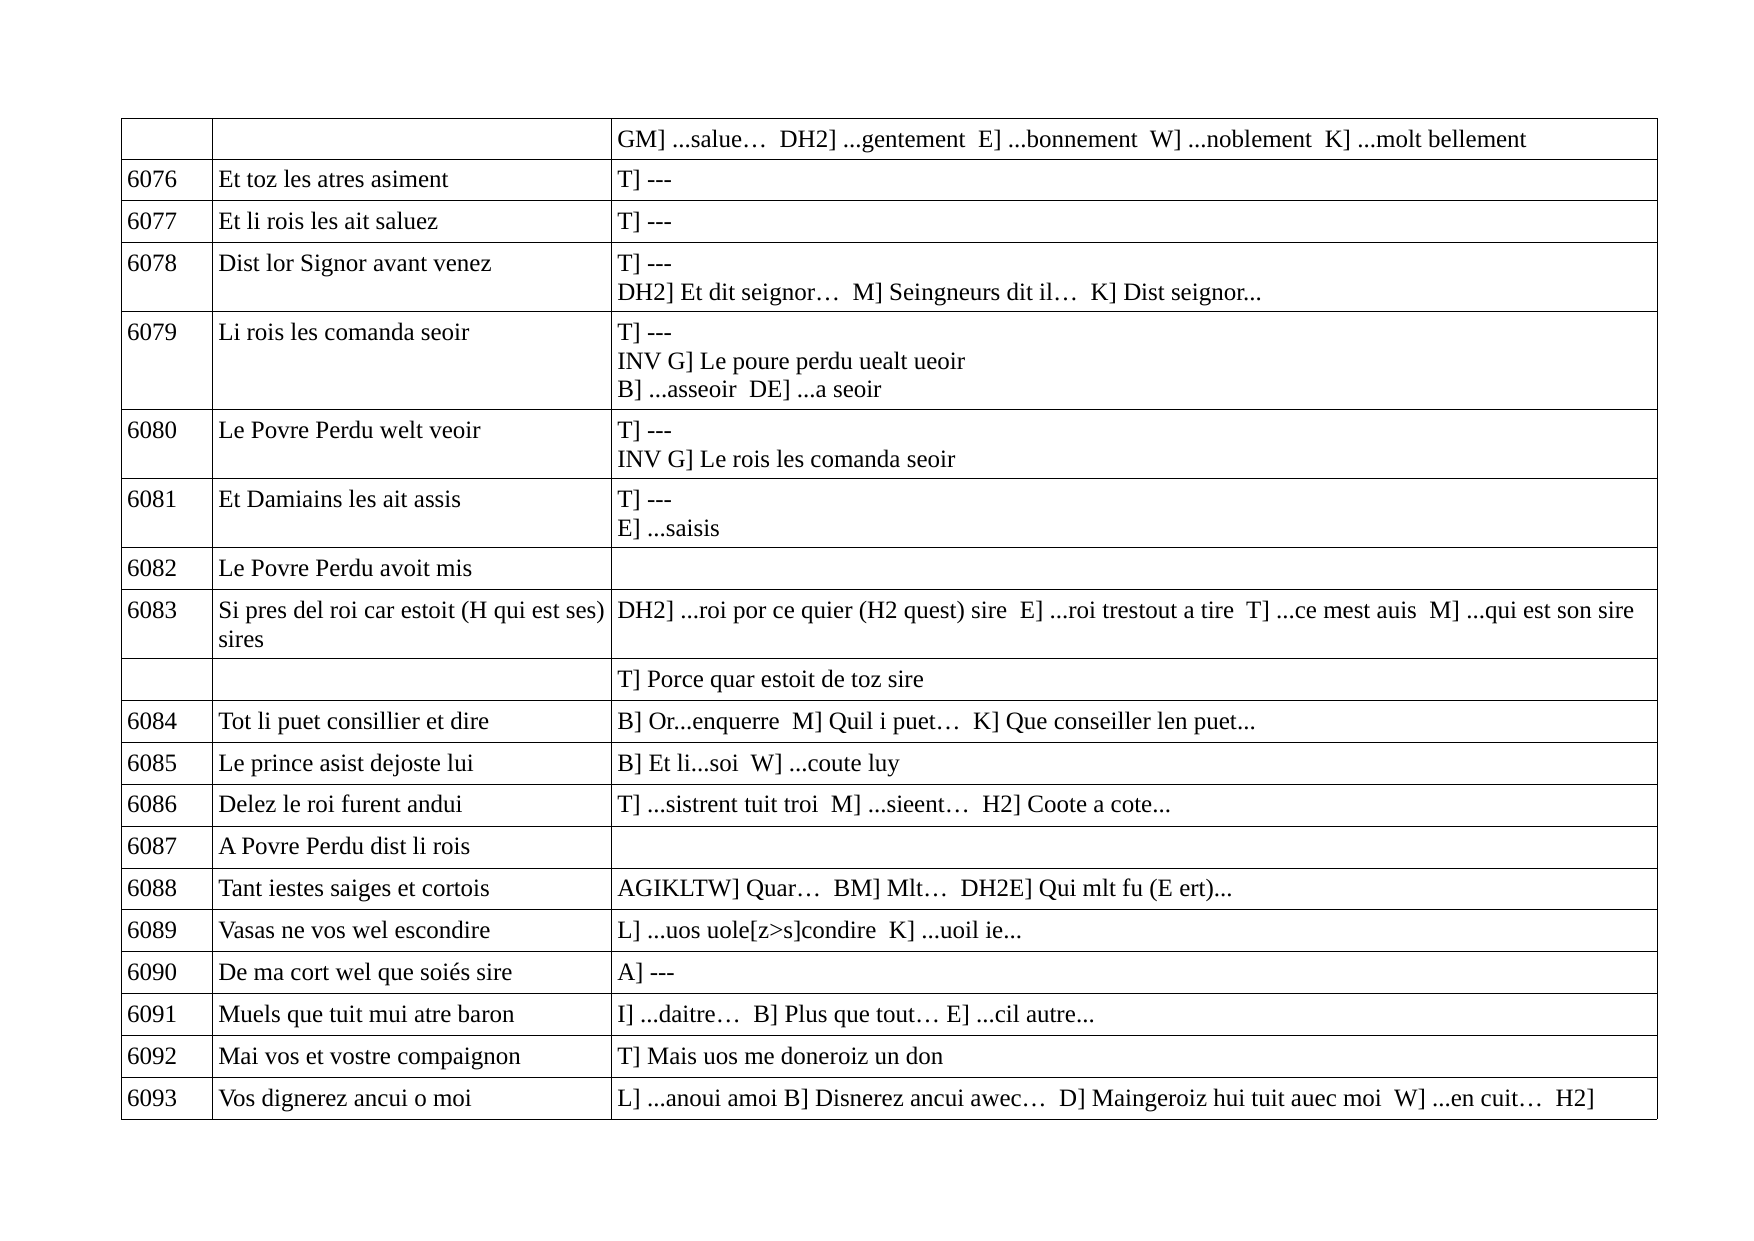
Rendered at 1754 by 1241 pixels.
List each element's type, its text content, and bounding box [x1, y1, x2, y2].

table_cell B] Or...enquerre M] Quil i puet… K] Que conseiller len puet... [612, 701, 1657, 742]
table_cell 6078 [122, 243, 212, 311]
table_cell A Povre Perdu dist li rois [213, 827, 611, 867]
table_cell 6093 [122, 1078, 212, 1119]
table_cell [612, 827, 1657, 867]
table_cell T] --- INV G] Le rois les comanda seoir [612, 410, 1657, 478]
table_cell L] ...uos uole[z>s]condire K] ...uoil ie... [612, 910, 1657, 951]
table_cell T] --- DH2] Et dit seignor… M] Seingneurs dit il… K] Dist seignor... [612, 243, 1657, 311]
table_cell Et li rois les ait saluez [213, 201, 611, 242]
table_cell 6076 [122, 160, 212, 200]
table_cell Le Povre Perdu welt veoir [213, 410, 611, 478]
table_cell 6092 [122, 1036, 212, 1077]
table_cell 6089 [122, 910, 212, 951]
table_cell Si pres del roi car estoit (H qui est ses) sires [213, 590, 611, 658]
table_cell De ma cort wel que soiés sire [213, 952, 611, 993]
table_cell A] --- [612, 952, 1657, 993]
table_cell 6084 [122, 701, 212, 742]
table_cell 6090 [122, 952, 212, 993]
table_cell Delez le roi furent andui [213, 785, 611, 826]
table_cell 6087 [122, 827, 212, 867]
table_cell Le prince asist dejoste lui [213, 743, 611, 784]
table_cell 6091 [122, 994, 212, 1035]
table_cell 6085 [122, 743, 212, 784]
table_cell Vasas ne vos wel escondire [213, 910, 611, 951]
table_cell 6077 [122, 201, 212, 242]
table_cell B] Et li...soi W] ...coute luy [612, 743, 1657, 784]
table_cell 6088 [122, 869, 212, 909]
table_cell [122, 659, 212, 700]
table_cell Tant iestes saiges et cortois [213, 869, 611, 909]
table_cell [122, 119, 212, 158]
table_cell AGIKLTW] Quar… BM] Mlt… DH2E] Qui mlt fu (E ert)... [612, 869, 1657, 909]
table_cell [612, 548, 1657, 589]
table_cell T] --- E] ...saisis [612, 479, 1657, 547]
table_cell DH2] ...roi por ce quier (H2 quest) sire E] ...roi trestout a tire T] ...ce mest auis M] ...qui est son sire [612, 590, 1657, 658]
table_cell Li rois les comanda seoir [213, 312, 611, 409]
table_cell Vos dignerez ancui o moi [213, 1078, 611, 1119]
table_cell T] Porce quar estoit de toz sire [612, 659, 1657, 700]
table_cell Le Povre Perdu avoit mis [213, 548, 611, 589]
table_cell T] ...sistrent tuit troi M] ...sieent… H2] Coote a cote... [612, 785, 1657, 826]
table_cell T] Mais uos me doneroiz un don [612, 1036, 1657, 1077]
table_cell Tot li puet consillier et dire [213, 701, 611, 742]
table_cell Dist lor Signor avant venez [213, 243, 611, 311]
table_cell Et toz les atres asiment [213, 160, 611, 200]
table_cell T] --- [612, 201, 1657, 242]
table_cell [213, 119, 611, 158]
table_cell 6082 [122, 548, 212, 589]
table_cell T] --- INV G] Le poure perdu uealt ueoir B] ...asseoir DE] ...a seoir [612, 312, 1657, 409]
table_cell 6080 [122, 410, 212, 478]
table_cell 6081 [122, 479, 212, 547]
table_cell L] ...anoui amoi B] Disnerez ancui awec… D] Maingeroiz hui tuit auec moi W] ...en cuit… H2] [612, 1078, 1657, 1119]
table_cell --- GM] ...salue… DH2] ...gentement E] ...bonnement W] ...noblement K] ...molt bellement [612, 119, 1657, 158]
table_cell [213, 659, 611, 700]
table_cell 6079 [122, 312, 212, 409]
table_cell Mai vos et vostre compaignon [213, 1036, 611, 1077]
table_cell I] ...daitre… B] Plus que tout… E] ...cil autre... [612, 994, 1657, 1035]
table_cell 6083 [122, 590, 212, 658]
table_cell T] --- [612, 160, 1657, 200]
table_cell 6086 [122, 785, 212, 826]
table_cell Muels que tuit mui atre baron [213, 994, 611, 1035]
table_cell Et Damiains les ait assis [213, 479, 611, 547]
